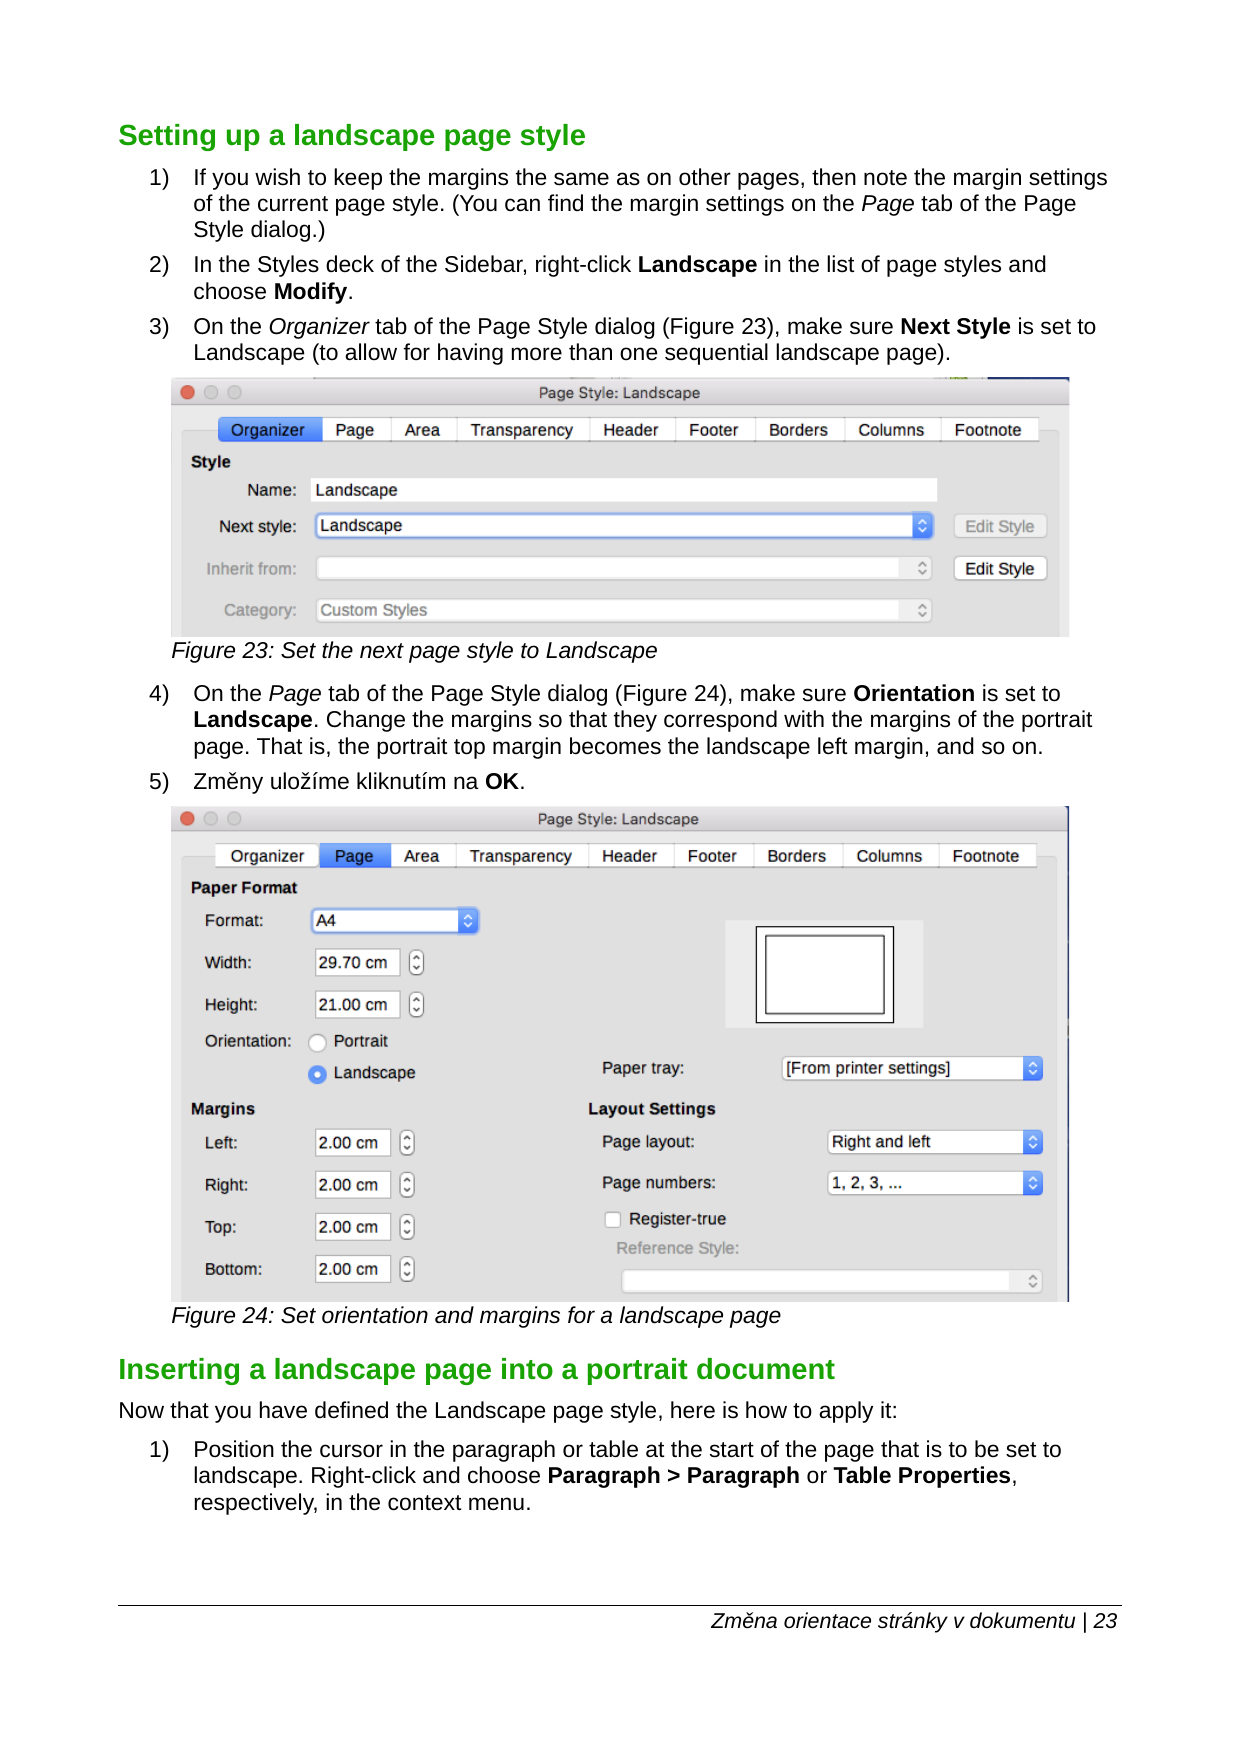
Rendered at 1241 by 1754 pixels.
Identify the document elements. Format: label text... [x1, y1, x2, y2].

list If you wish to keep the margins the same as on other pages, then note the margin settings of the current page style. (You can find the margin settings on the Page tab of the Page Style dialog.) [169, 163, 1122, 242]
picture [171, 377, 1070, 637]
list Změny uložíme kliknutím na OK. [169, 768, 1122, 794]
subtitle Inserting a landscape page into a portrait document [118, 1352, 1122, 1385]
list On the Organizer tab of the Page Style dialog (Figure 23), make sure Next Style is set to Landscape (to allow for having more than one sequential landscape page). [169, 313, 1122, 366]
picture [171, 806, 1070, 1302]
subtitle Setting up a landscape page style [118, 118, 1122, 152]
list Now that you have defined the Landscape page style, here is how to apply it: [118, 1397, 1122, 1423]
list Position the cursor in the paragraph or table at the start of the page that is to be set to landscape. Right-click and choose Paragraph > Paragraph or Table Properties, respectively, in the context menu. [169, 1436, 1122, 1515]
list On the Page tab of the Page Style dialog (Figure 24), make sure Orientation is set to Landscape. Change the margins so that they correspond with the margins of the portrait page. That is, the portrait top margin becomes the landscape left margin, and so on. [169, 680, 1122, 759]
list In the Styles deck of the Sidebar, right-click Landscape in the list of page styles and choose Modify. [169, 251, 1122, 304]
text Figure 23: Set the next page style to Landscape [171, 637, 1069, 663]
text Figure 24: Set orientation and margins for a landscape page [171, 1302, 1069, 1328]
